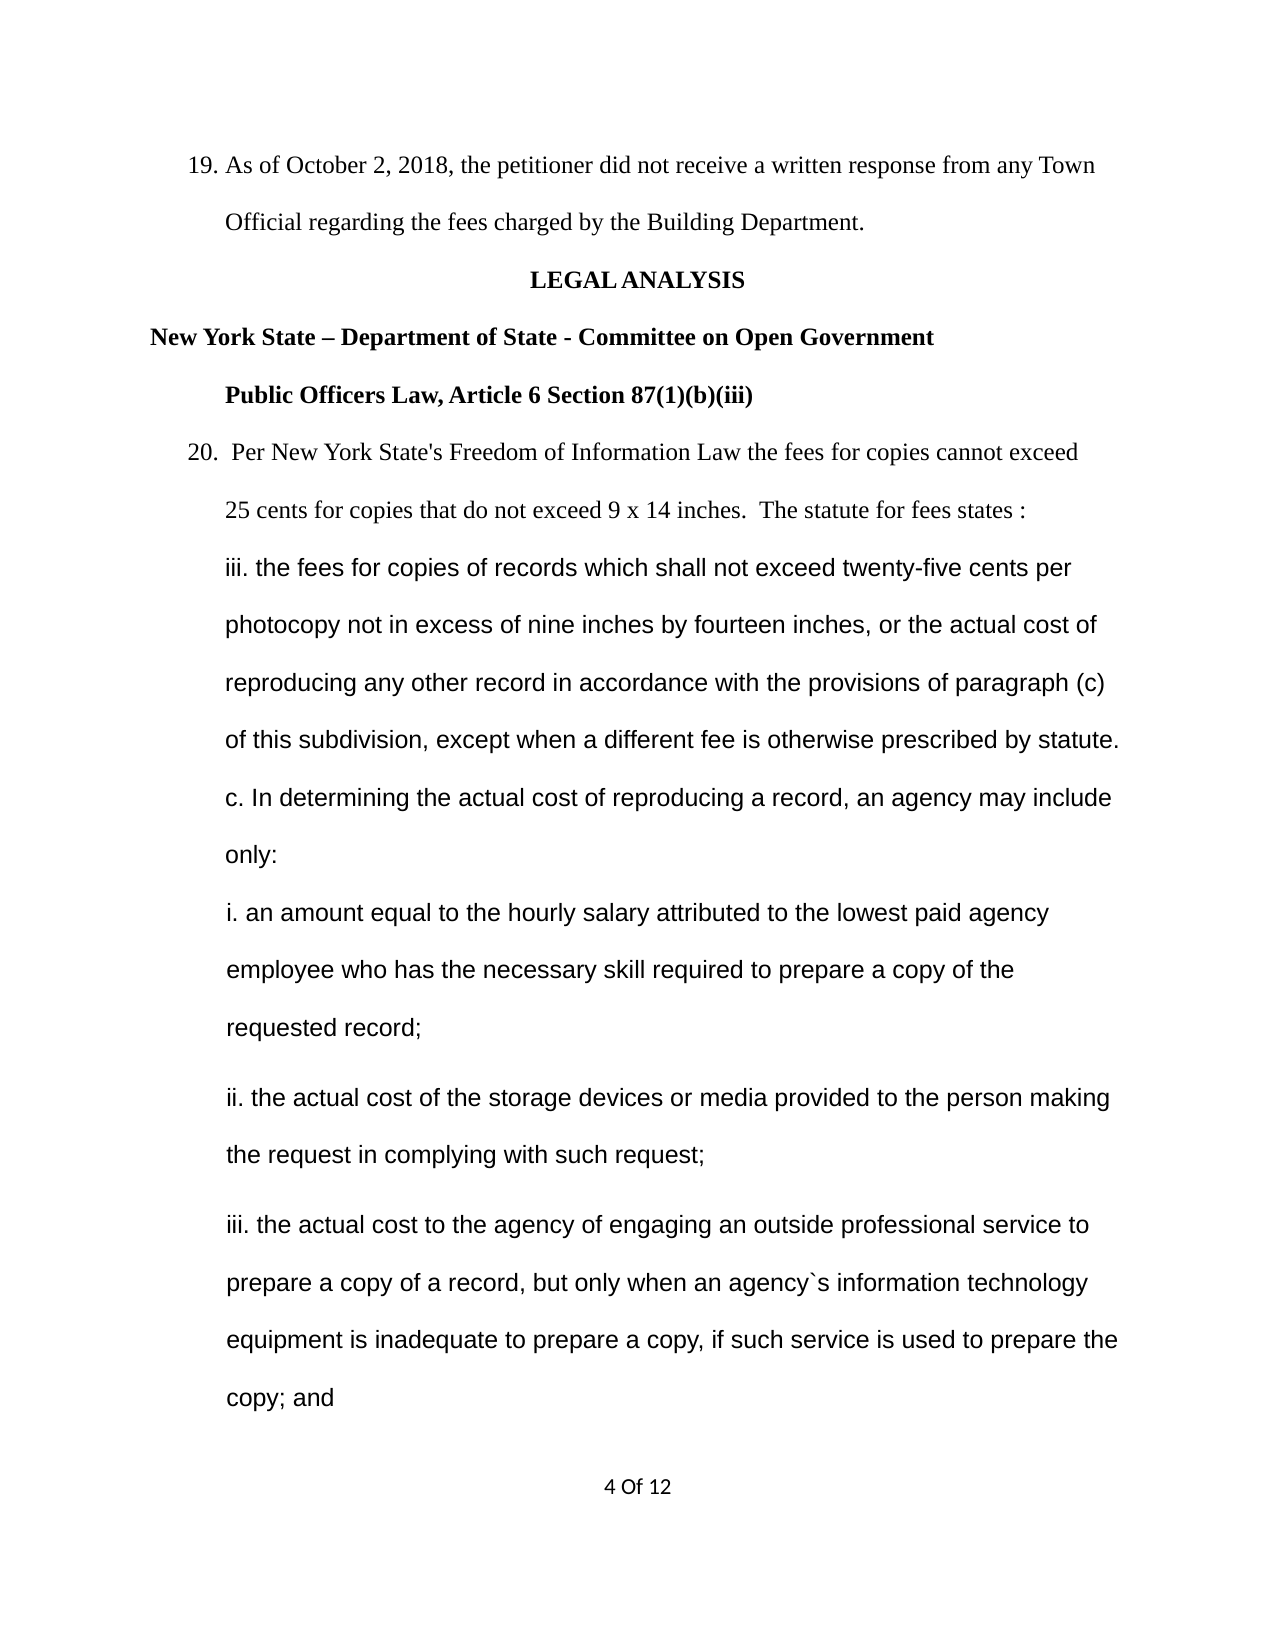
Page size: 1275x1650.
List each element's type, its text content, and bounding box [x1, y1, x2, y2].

text ii. the actual cost of the storage devices or media provided to the person making the request in complying with such request; [226, 1082, 1125, 1169]
list Per New York State's Freedom of Information Law the fees for copies cannot exceed 25 cents for copies that do not exceed 9 x 14 inches. The statute for fees states : [187, 437, 1125, 524]
list c. In determining the actual cost of reproducing a record, an agency may include only: [187, 782, 1125, 869]
text i. an amount equal to the hourly salary attributed to the lowest paid agency employee who has the necessary skill required to prepare a copy of the requested record; [226, 897, 1125, 1041]
list As of October 2, 2018, the petitioner did not receive a written response from any Town Official regarding the fees charged by the Building Department. [187, 150, 1125, 236]
list iii. the fees for copies of records which shall not exceed twenty-five cents per photocopy not in excess of nine inches by fourteen inches, or the actual cost of reproducing any other record in accordance with the provisions of paragraph (c) of this subdivision, except when a different fee is otherwise prescribed by statute. [187, 552, 1125, 754]
list Public Officers Law, Article 6 Section 87(1)(b)(iii) [187, 380, 1125, 409]
text iii. the actual cost to the agency of engaging an outside professional service to prepare a copy of a record, but only when an agency`s information technology equipment is inadequate to prepare a copy, if such service is used to prepare the copy; and [226, 1210, 1125, 1411]
list New York State – Department of State - Committee on Open Government [148, 322, 1125, 351]
list LEGAL ANALYSIS [112, 265, 1125, 294]
